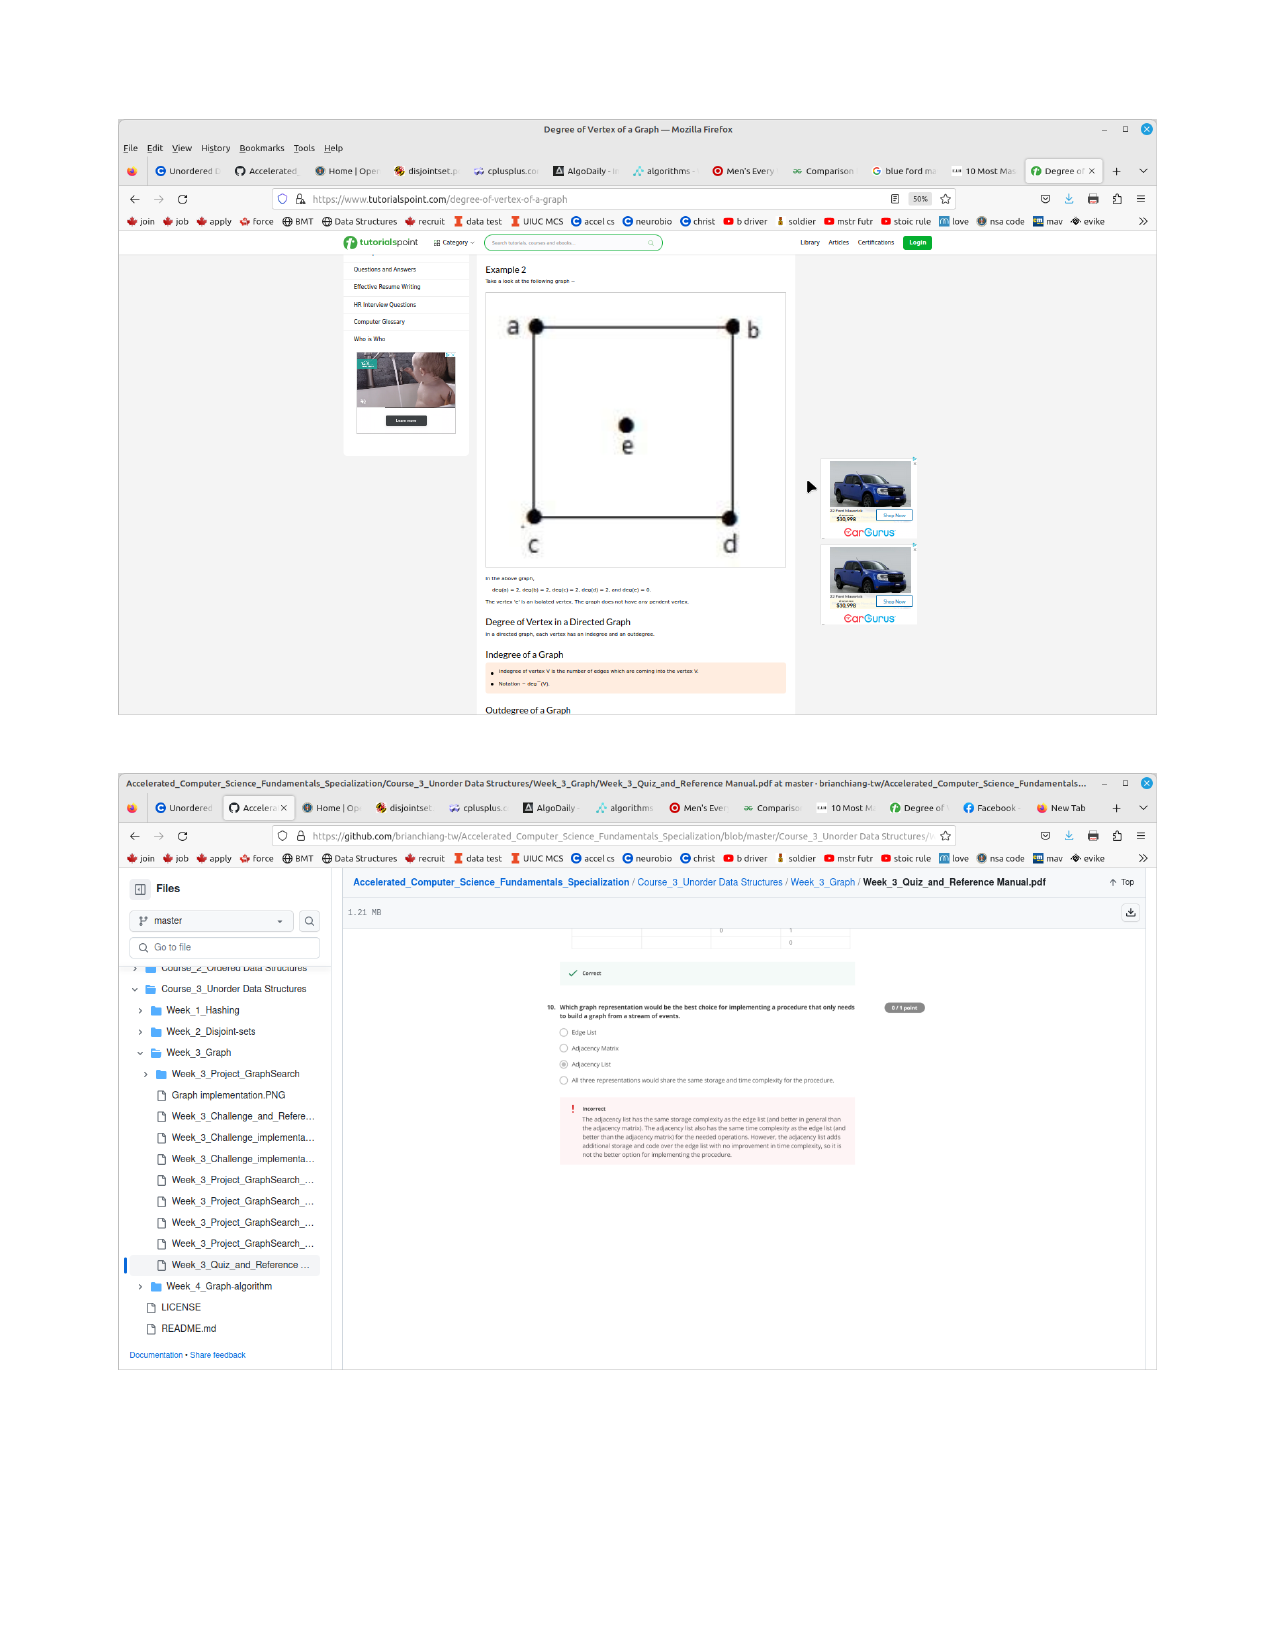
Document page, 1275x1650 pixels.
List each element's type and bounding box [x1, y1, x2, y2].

picture [118, 119, 1157, 715]
picture [118, 773, 1157, 1370]
